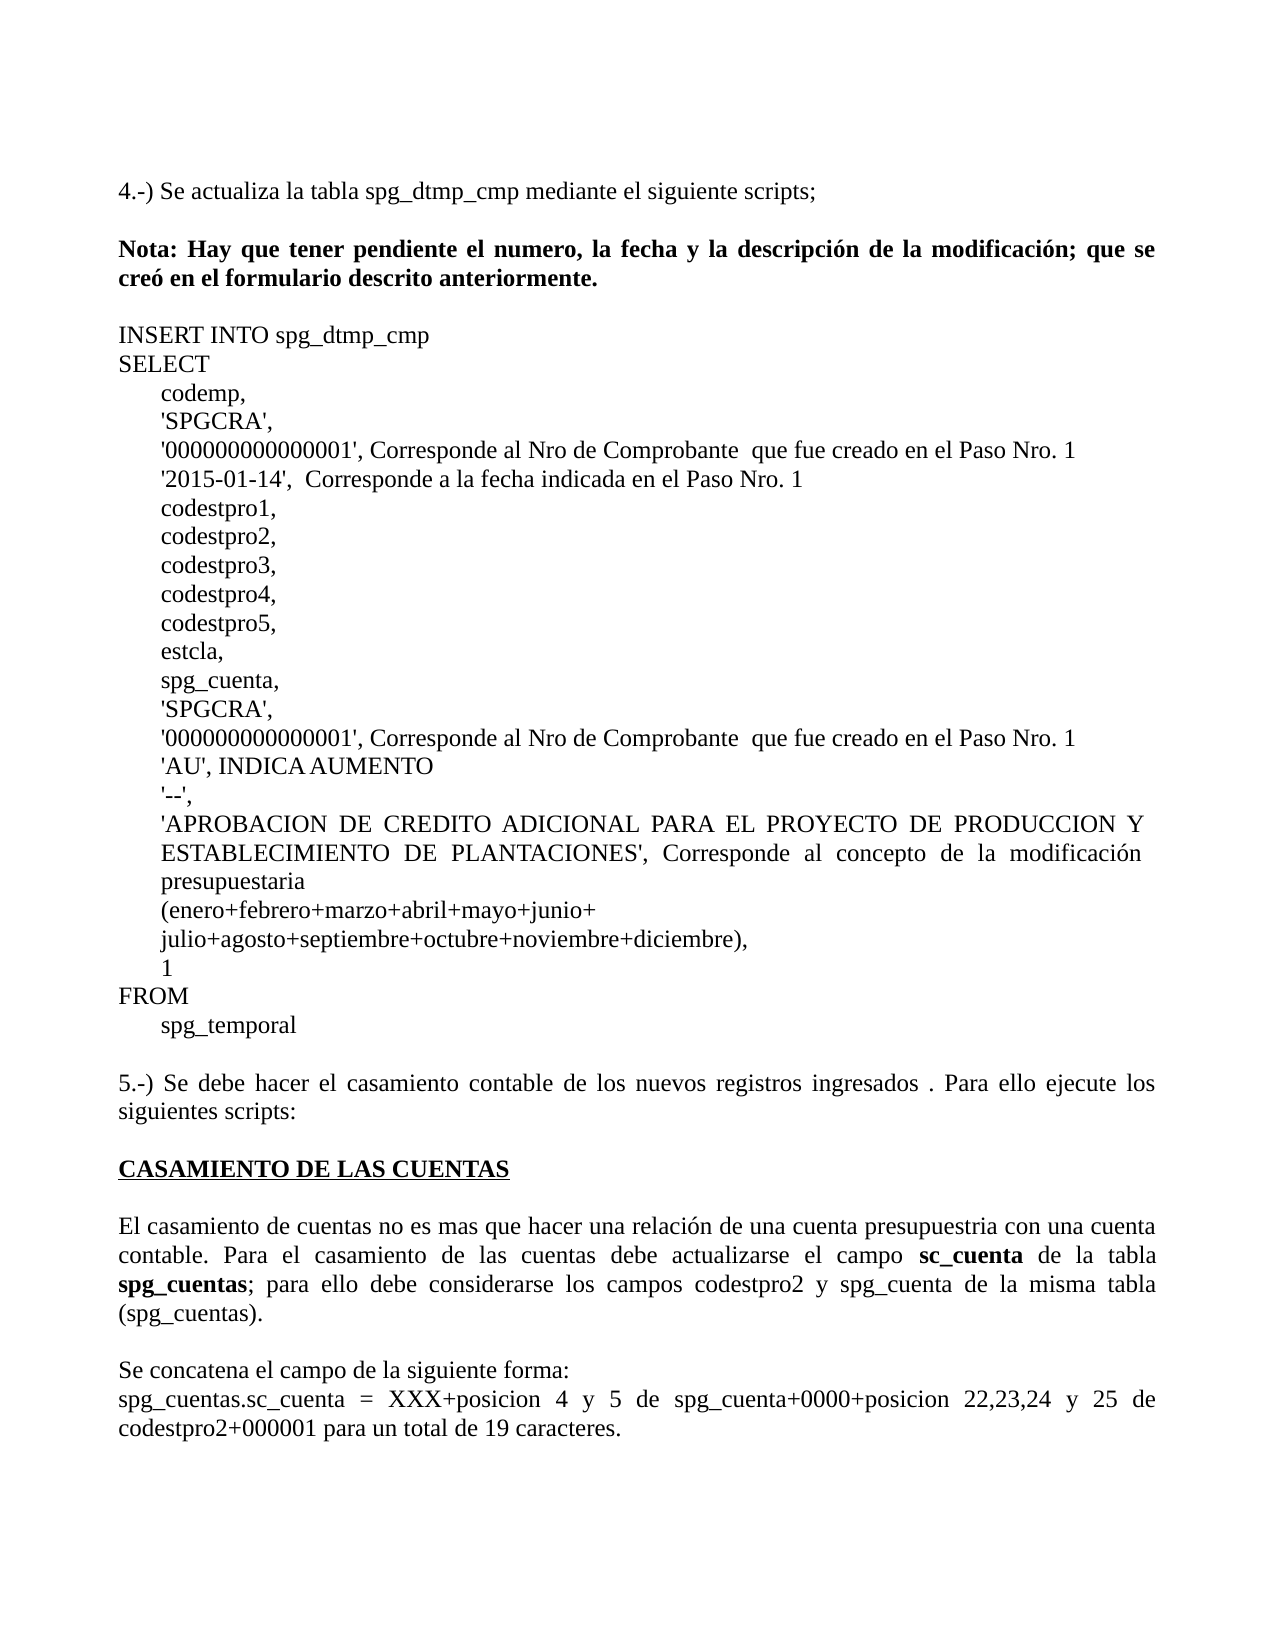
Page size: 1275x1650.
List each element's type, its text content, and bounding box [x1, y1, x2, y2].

text Se concatena el campo de la siguiente forma: [118, 1355, 1157, 1384]
text 'AU', INDICA AUMENTO [118, 751, 1157, 780]
text 5.-) Se debe hacer el casamiento contable de los nuevos registros ingresados . Para ello ejecute los siguientes scripts: [118, 1068, 1157, 1125]
text spg_cuenta, [118, 665, 1157, 694]
text CASAMIENTO DE LAS CUENTAS [118, 1154, 1157, 1183]
text 4.-) Se actualiza la tabla spg_dtmp_cmp mediante el siguiente scripts; [118, 176, 1157, 205]
text codemp, [118, 378, 1157, 406]
text 'SPGCRA', [118, 406, 1157, 435]
text SELECT [118, 349, 1157, 378]
text codestpro1, [118, 493, 1157, 521]
text '000000000000001', Corresponde al Nro de Comprobante que fue creado en el Paso Nro. 1 [118, 435, 1157, 464]
text El casamiento de cuentas no es mas que hacer una relación de una cuenta presupuestria con una cuenta contable. Para el casamiento de las cuentas debe actualizarse el campo sc_cuenta de la tabla spg_cuentas; para ello debe considerarse los campos codestpro2 y spg_cuenta de la misma tabla (spg_cuentas). [118, 1211, 1157, 1326]
text spg_temporal [118, 1010, 1157, 1039]
text julio+agosto+septiembre+octubre+noviembre+diciembre), [118, 924, 1157, 953]
text '000000000000001', Corresponde al Nro de Comprobante que fue creado en el Paso Nro. 1 [118, 723, 1157, 751]
text codestpro5, [118, 608, 1157, 636]
text 'APROBACION DE CREDITO ADICIONAL PARA EL PROYECTO DE PRODUCCION Y ESTABLECIMIENTO DE PLANTACIONES', Corresponde al concepto de la modificación presupuestaria [118, 809, 1157, 895]
text INSERT INTO spg_dtmp_cmp [118, 320, 1157, 349]
text spg_cuentas.sc_cuenta = XXX+posicion 4 y 5 de spg_cuenta+0000+posicion 22,23,24 y 25 de codestpro2+000001 para un total de 19 caracteres. [118, 1384, 1157, 1441]
text FROM [118, 981, 1157, 1010]
text codestpro3, [118, 550, 1157, 579]
text Nota: Hay que tener pendiente el numero, la fecha y la descripción de la modificación; que se creó en el formulario descrito anteriormente. [118, 234, 1157, 291]
text (enero+febrero+marzo+abril+mayo+junio+ [118, 895, 1157, 924]
text 'SPGCRA', [118, 694, 1157, 723]
text '--', [118, 780, 1157, 809]
text codestpro4, [118, 579, 1157, 608]
text codestpro2, [118, 521, 1157, 550]
text 1 [118, 953, 1157, 981]
text estcla, [118, 636, 1157, 665]
text '2015-01-14', Corresponde a la fecha indicada en el Paso Nro. 1 [118, 464, 1157, 493]
